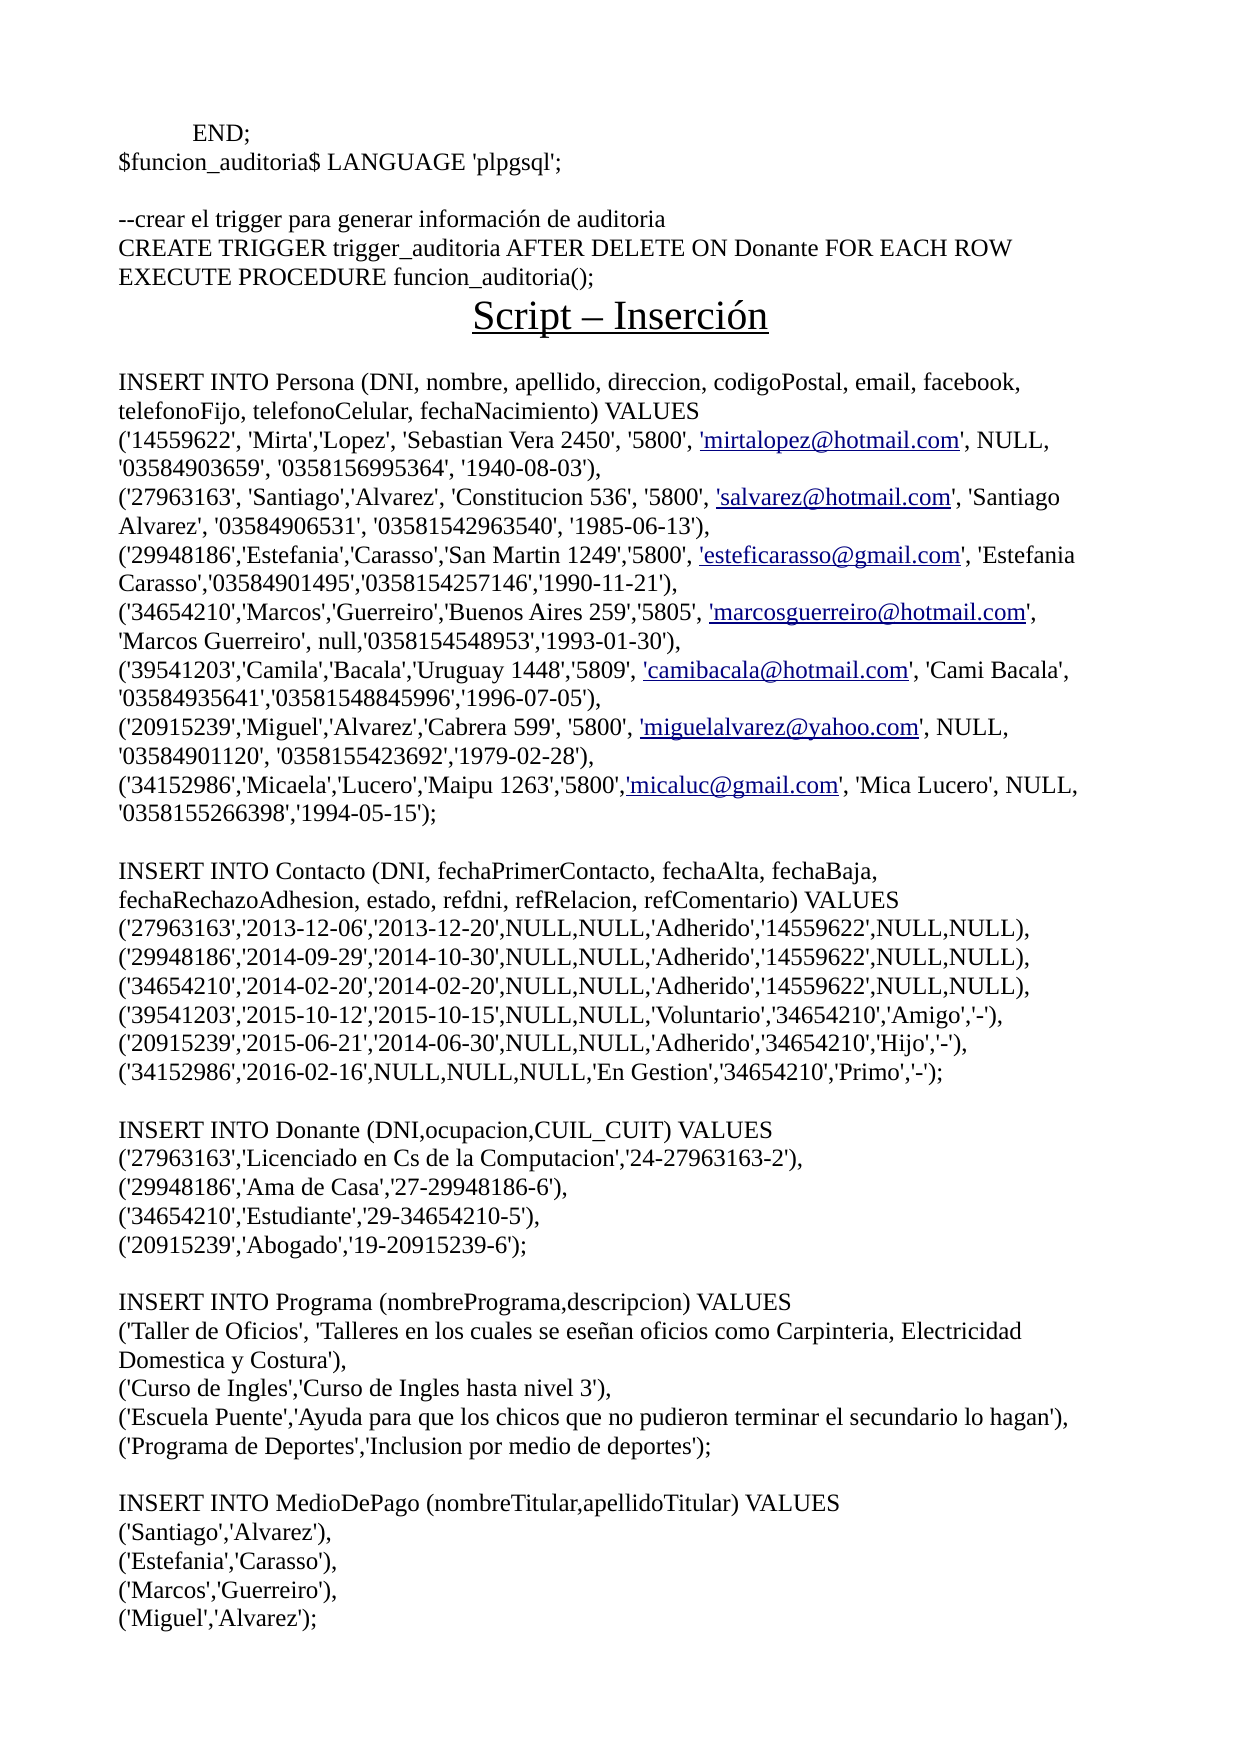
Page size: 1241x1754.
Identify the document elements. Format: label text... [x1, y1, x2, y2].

text ('39541203','2015-10-12','2015-10-15',NULL,NULL,'Voluntario','34654210','Amigo','-'), [118, 1000, 1122, 1028]
text ('27963163','Licenciado en Cs de la Computacion','24-27963163-2'), [118, 1143, 1122, 1172]
text INSERT INTO Donante (DNI,ocupacion,CUIL_CUIT) VALUES [118, 1115, 1122, 1143]
text ('27963163','2013-12-06','2013-12-20',NULL,NULL,'Adherido','14559622',NULL,NULL), [118, 913, 1122, 942]
text INSERT INTO MedioDePago (nombreTitular,apellidoTitular) VALUES [118, 1488, 1122, 1517]
text ('Taller de Oficios', 'Talleres en los cuales se eseñan oficios como Carpinteria, Electricidad Domestica y Costura'), [118, 1316, 1122, 1373]
text END; [118, 118, 1122, 147]
text ('34152986','2016-02-16',NULL,NULL,NULL,'En Gestion','34654210','Primo','-'); [118, 1057, 1122, 1086]
text ('Escuela Puente','Ayuda para que los chicos que no pudieron terminar el secundario lo hagan'), [118, 1402, 1122, 1431]
text ('29948186','Ama de Casa','27-29948186-6'), [118, 1172, 1122, 1201]
text ('Programa de Deportes','Inclusion por medio de deportes'); [118, 1431, 1122, 1460]
text INSERT INTO Programa (nombrePrograma,descripcion) VALUES [118, 1287, 1122, 1316]
text $funcion_auditoria$ LANGUAGE 'plpgsql'; [118, 147, 1122, 176]
text ('34654210','Estudiante','29-34654210-5'), [118, 1201, 1122, 1230]
text ('Marcos','Guerreiro'), [118, 1575, 1122, 1603]
text CREATE TRIGGER trigger_auditoria AFTER DELETE ON Donante FOR EACH ROW [118, 233, 1122, 262]
text ('20915239','2015-06-21','2014-06-30',NULL,NULL,'Adherido','34654210','Hijo','-'), [118, 1028, 1122, 1057]
text ('Santiago','Alvarez'), [118, 1517, 1122, 1546]
text --crear el trigger para generar información de auditoria [118, 204, 1122, 233]
text Script – Inserción [118, 291, 1122, 338]
text ('39541203','Camila','Bacala','Uruguay 1448','5809', 'camibacala@hotmail.com', 'Cami Bacala', '03584935641','03581548845996','1996-07-05'), [118, 655, 1122, 712]
text ('14559622', 'Mirta','Lopez', 'Sebastian Vera 2450', '5800', 'mirtalopez@hotmail.com', NULL, '03584903659', '0358156995364', '1940-08-03'), [118, 425, 1122, 482]
text ('34152986','Micaela','Lucero','Maipu 1263','5800','micaluc@gmail.com', 'Mica Lucero', NULL, '0358155266398','1994-05-15'); [118, 770, 1122, 827]
text ('Miguel','Alvarez'); [118, 1603, 1122, 1632]
text INSERT INTO Persona (DNI, nombre, apellido, direccion, codigoPostal, email, facebook, telefonoFijo, telefonoCelular, fechaNacimiento) VALUES [118, 367, 1122, 425]
text EXECUTE PROCEDURE funcion_auditoria(); [118, 262, 1122, 291]
text ('27963163', 'Santiago','Alvarez', 'Constitucion 536', '5800', 'salvarez@hotmail.com', 'Santiago Alvarez', '03584906531', '03581542963540', '1985-06-13'), [118, 482, 1122, 540]
text ('Estefania','Carasso'), [118, 1546, 1122, 1575]
text ('34654210','Marcos','Guerreiro','Buenos Aires 259','5805', 'marcosguerreiro@hotmail.com', 'Marcos Guerreiro', null,'0358154548953','1993-01-30'), [118, 597, 1122, 655]
text ('20915239','Miguel','Alvarez','Cabrera 599', '5800', 'miguelalvarez@yahoo.com', NULL, '03584901120', '0358155423692','1979-02-28'), [118, 712, 1122, 770]
text ('34654210','2014-02-20','2014-02-20',NULL,NULL,'Adherido','14559622',NULL,NULL), [118, 971, 1122, 1000]
text ('20915239','Abogado','19-20915239-6'); [118, 1230, 1122, 1258]
text ('Curso de Ingles','Curso de Ingles hasta nivel 3'), [118, 1373, 1122, 1402]
text ('29948186','Estefania','Carasso','San Martin 1249','5800', 'esteficarasso@gmail.com', 'Estefania Carasso','03584901495','0358154257146','1990-11-21'), [118, 540, 1122, 597]
text INSERT INTO Contacto (DNI, fechaPrimerContacto, fechaAlta, fechaBaja, fechaRechazoAdhesion, estado, refdni, refRelacion, refComentario) VALUES [118, 856, 1122, 913]
text ('29948186','2014-09-29','2014-10-30',NULL,NULL,'Adherido','14559622',NULL,NULL), [118, 942, 1122, 971]
